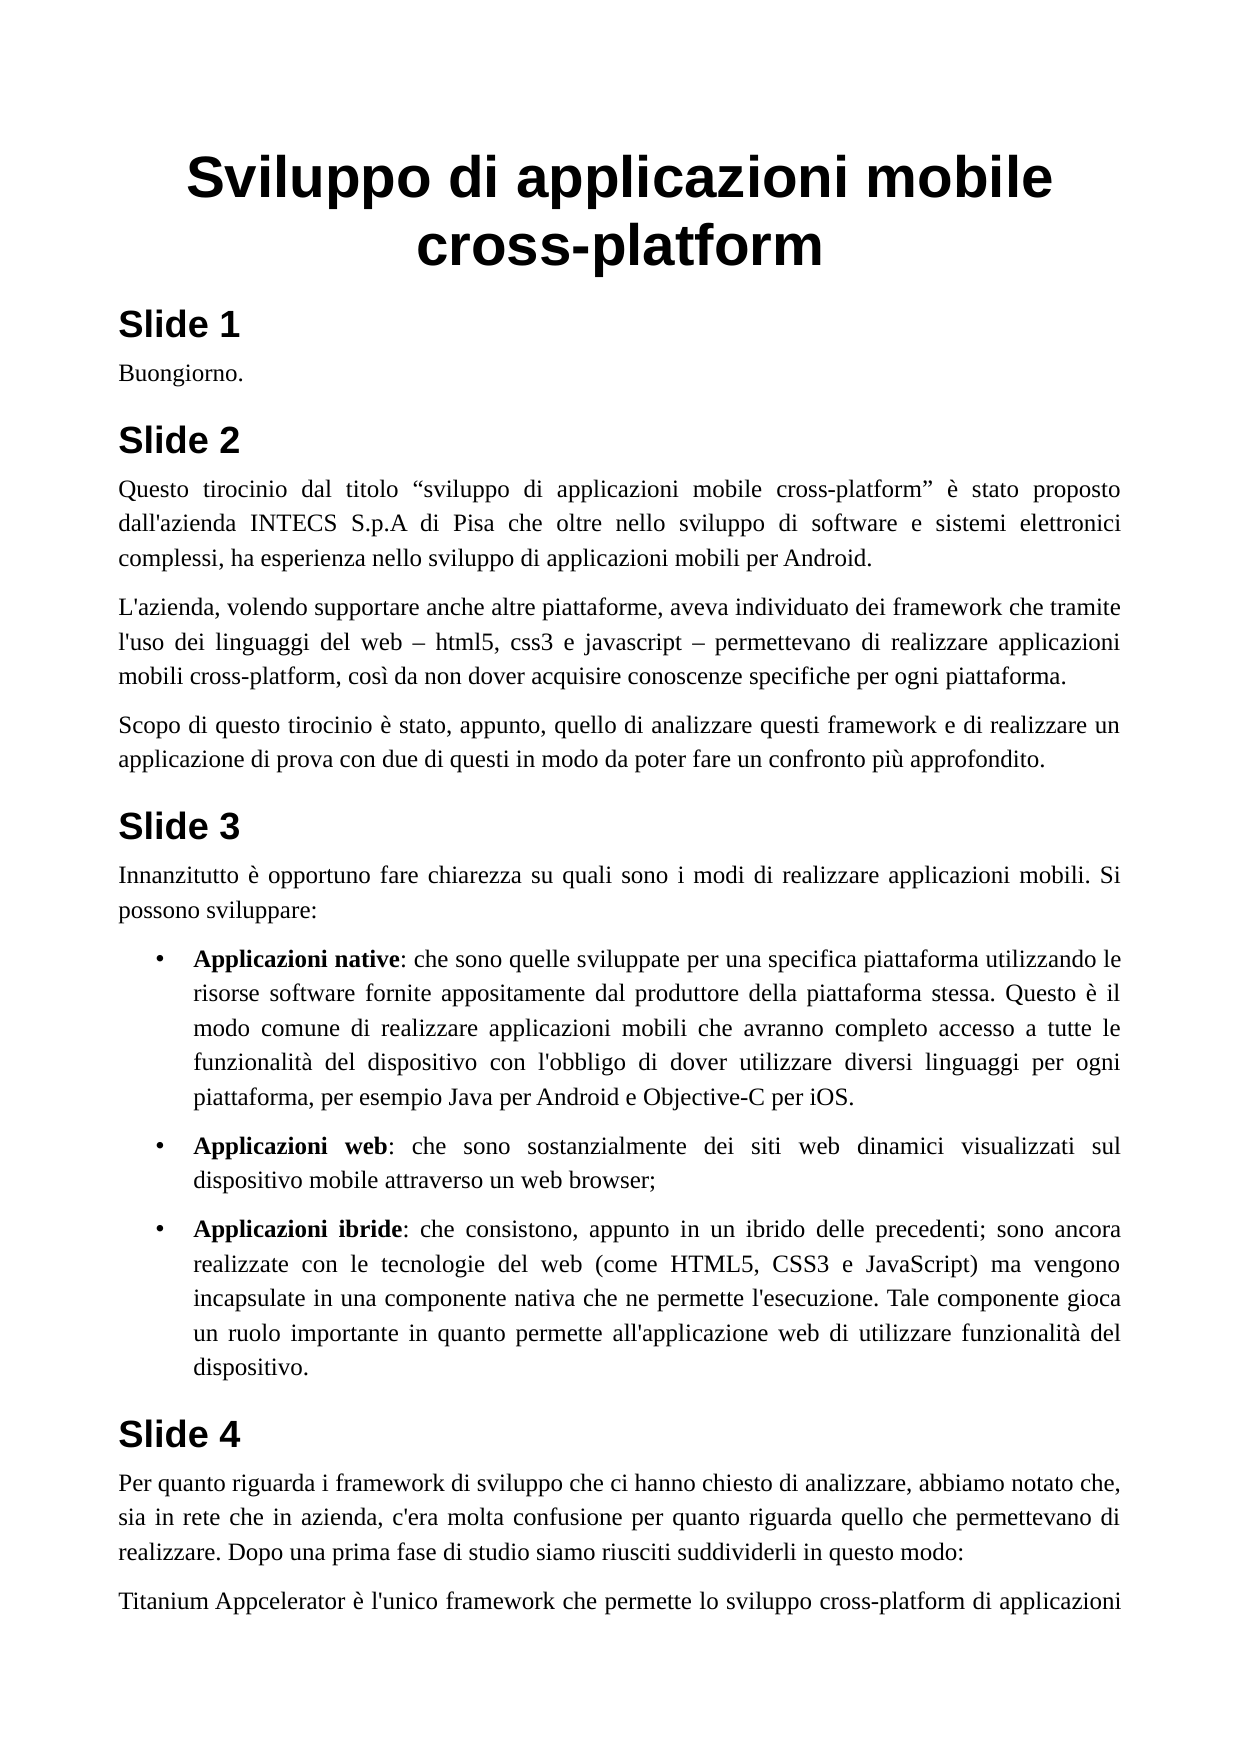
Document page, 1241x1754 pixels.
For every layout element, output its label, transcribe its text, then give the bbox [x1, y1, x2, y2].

list Applicazioni ibride: che consistono, appunto in un ibrido delle precedenti; sono ancora realizzate con le tecnologie del web (come HTML5, CSS3 e JavaScript) ma vengono incapsulate in una componente nativa che ne permette l'esecuzione. Tale componente gioca un ruolo importante in quanto permette all'applicazione web di utilizzare funzionalità del dispositivo. [156, 1214, 1122, 1381]
text Per quanto riguarda i framework di sviluppo che ci hanno chiesto di analizzare, abbiamo notato che, sia in rete che in azienda, c'era molta confusione per quanto riguarda quello che permettevano di realizzare. Dopo una prima fase di studio siamo riusciti suddividerli in questo modo: [118, 1468, 1122, 1566]
text Titanium Appcelerator è l'unico framework che permette lo sviluppo cross-platform di applicazioni [118, 1586, 1122, 1614]
list Applicazioni native: che sono quelle sviluppate per una specifica piattaforma utilizzando le risorse software fornite appositamente dal produttore della piattaforma stessa. Questo è il modo comune di realizzare applicazioni mobili che avranno completo accesso a tutte le funzionalità del dispositivo con l'obbligo di dover utilizzare diversi linguaggi per ogni piattaforma, per esempio Java per Android e Objective-C per iOS. [156, 944, 1122, 1110]
text Innanzitutto è opportuno fare chiarezza su quali sono i modi di realizzare applicazioni mobili. Si possono sviluppare: [118, 860, 1122, 923]
subtitle Slide 3 [118, 804, 1122, 848]
subtitle Slide 1 [118, 302, 1122, 346]
subtitle Slide 2 [118, 418, 1122, 462]
text L'azienda, volendo supportare anche altre piattaforme, aveva individuato dei framework che tramite l'uso dei linguaggi del web – html5, css3 e javascript – permettevano di realizzare applicazioni mobili cross-platform, così da non dover acquisire conoscenze specifiche per ogni piattaforma. [118, 592, 1122, 690]
title Sviluppo di applicazioni mobile cross-platform [118, 143, 1122, 277]
text Scopo di questo tirocinio è stato, appunto, quello di analizzare questi framework e di realizzare un applicazione di prova con due di questi in modo da poter fare un confronto più approfondito. [118, 710, 1122, 773]
text Buongiorno. [118, 358, 1122, 387]
list Applicazioni web: che sono sostanzialmente dei siti web dinamici visualizzati sul dispositivo mobile attraverso un web browser; [156, 1131, 1122, 1194]
subtitle Slide 4 [118, 1412, 1122, 1455]
text Questo tirocinio dal titolo “sviluppo di applicazioni mobile cross-platform” è stato proposto dall'azienda INTECS S.p.A di Pisa che oltre nello sviluppo di software e sistemi elettronici complessi, ha esperienza nello sviluppo di applicazioni mobili per Android. [118, 474, 1122, 572]
